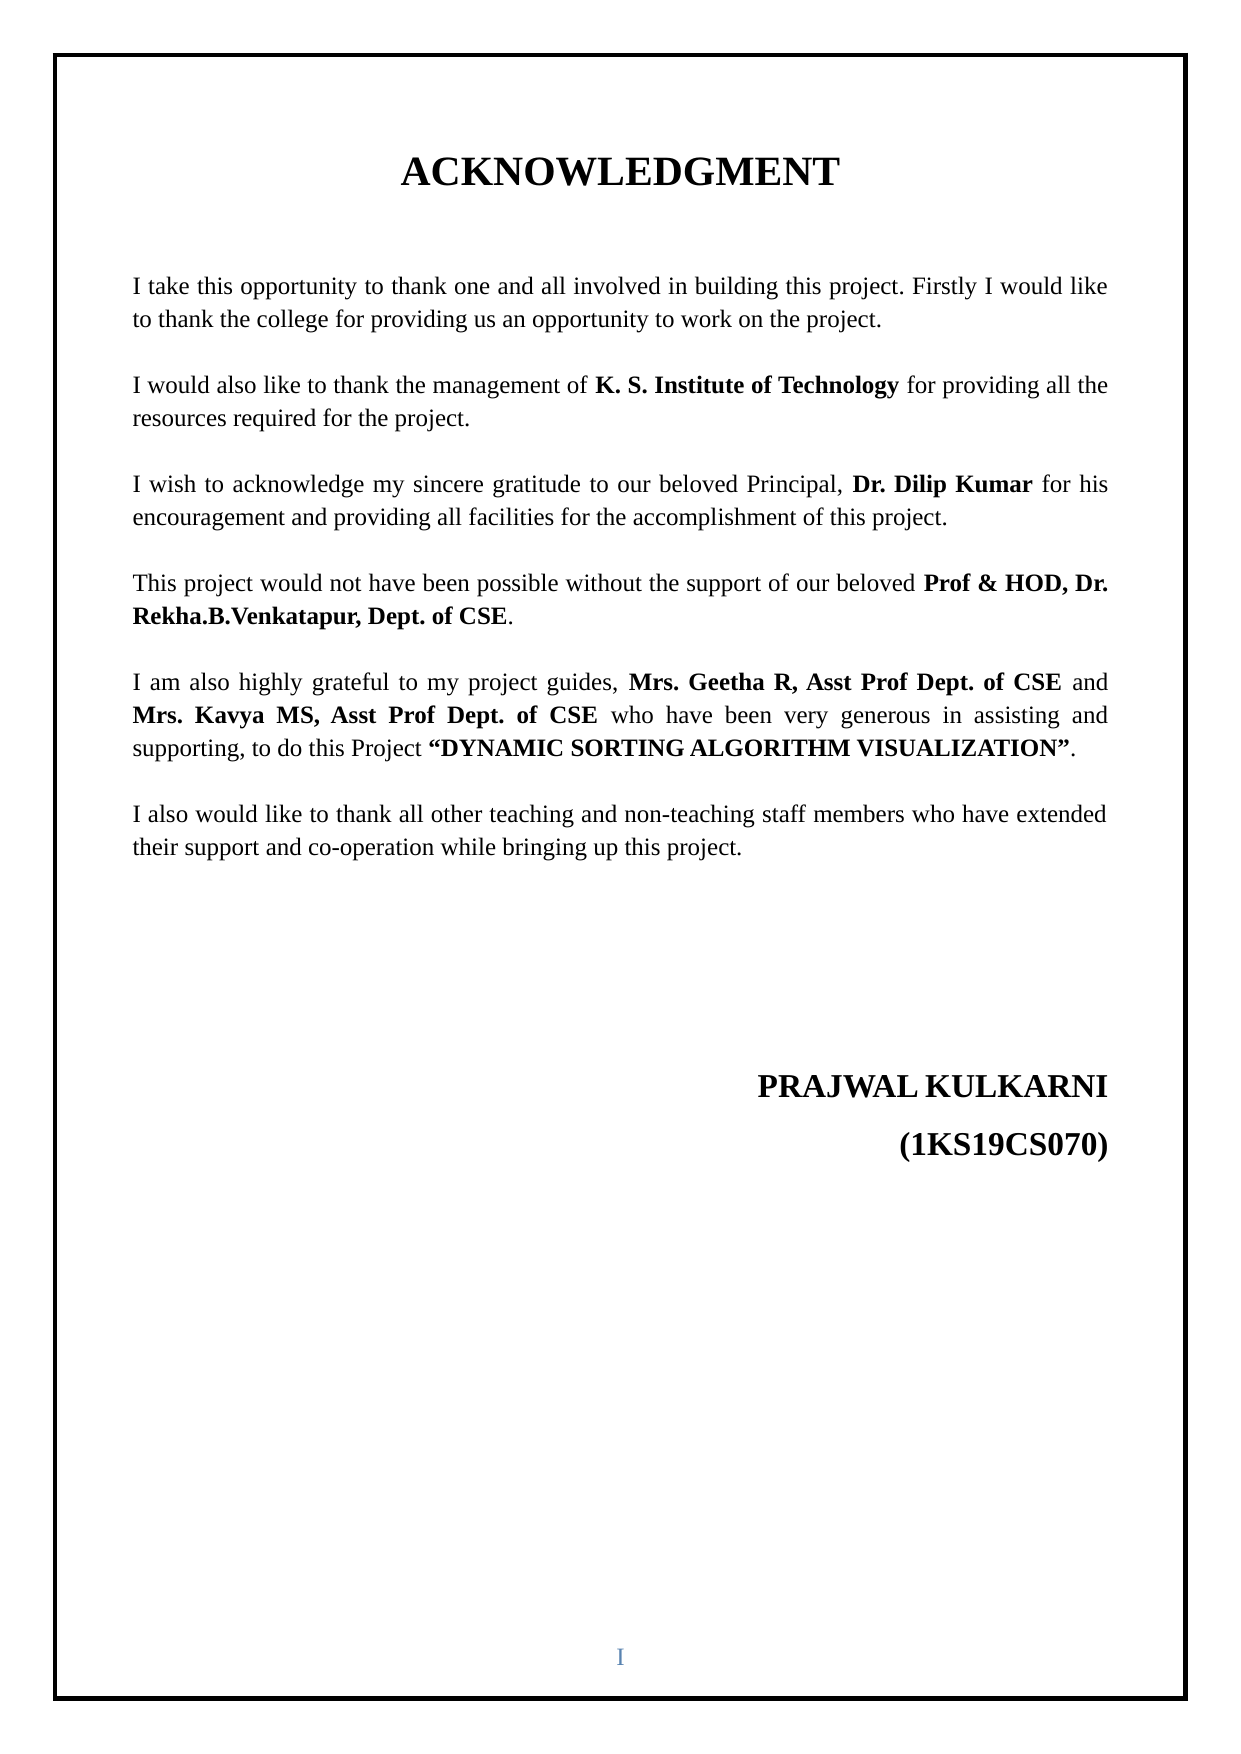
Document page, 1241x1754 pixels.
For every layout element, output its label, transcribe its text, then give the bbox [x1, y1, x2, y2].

text ACKNOWLEDGMENT [132, 146, 1108, 194]
text This project would not have been possible without the support of our beloved Prof & HOD, Dr. Rekha.B.Venkatapur, Dept. of CSE. [132, 568, 1108, 630]
text I take this opportunity to thank one and all involved in building this project. Firstly I would like to thank the college for providing us an opportunity to work on the project. [132, 271, 1108, 333]
text I also would like to thank all other teaching and non-teaching staff members who have extended their support and co-operation while bringing up this project. [132, 799, 1108, 861]
text I would also like to thank the management of K. S. Institute of Technology for providing all the resources required for the project. [132, 370, 1108, 432]
text I am also highly grateful to my project guides, Mrs. Geetha R, Asst Prof Dept. of CSE and Mrs. Kavya MS, Asst Prof Dept. of CSE who have been very generous in assisting and supporting, to do this Project “DYNAMIC SORTING ALGORITHM VISUALIZATION”. [132, 667, 1108, 762]
text I wish to acknowledge my sincere gratitude to our beloved Principal, Dr. Dilip Kumar for his encouragement and providing all facilities for the accomplishment of this project. [132, 469, 1108, 531]
text (1KS19CS070) [132, 1124, 1108, 1162]
text PRAJWAL KULKARNI [132, 1067, 1108, 1105]
